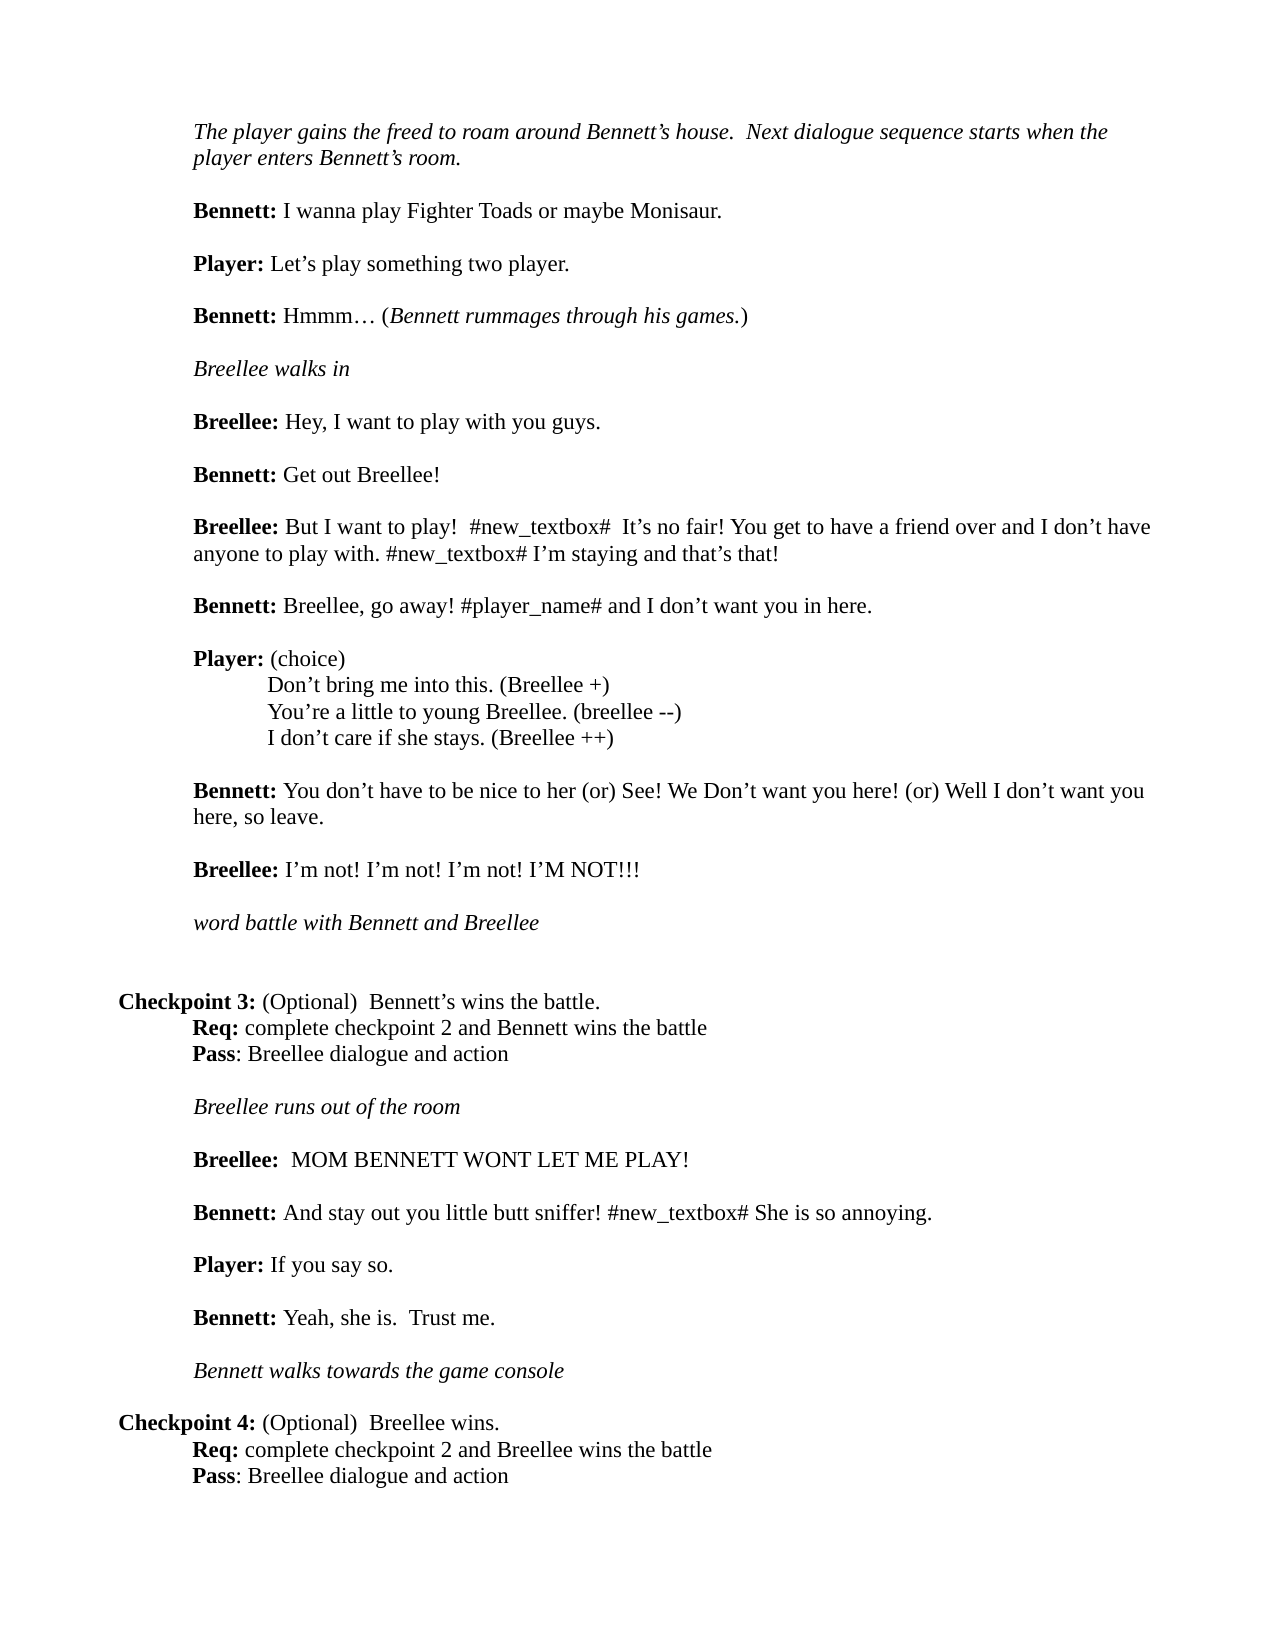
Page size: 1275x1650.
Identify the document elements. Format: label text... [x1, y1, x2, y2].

text Checkpoint 3: (Optional) Bennett’s wins the battle. [118, 988, 1157, 1014]
text Don’t bring me into this. (Breellee +) [193, 672, 1157, 698]
text Bennett: You don’t have to be nice to her (or) See! We Don’t want you here! (or) Well I don’t want you here, so leave. [193, 777, 1157, 830]
text Req: complete checkpoint 2 and Bennett wins the battle [118, 1014, 1157, 1041]
text Checkpoint 4: (Optional) Breellee wins. [118, 1409, 1157, 1436]
text You’re a little to young Breellee. (breellee --) [193, 698, 1157, 724]
text Bennett: Get out Breellee! [193, 461, 1157, 487]
text word battle with Bennett and Breellee [193, 909, 1157, 935]
text Bennett: I wanna play Fighter Toads or maybe Monisaur. [193, 197, 1157, 223]
text Breellee: But I want to play! #new_textbox# It’s no fair! You get to have a friend over and I don’t have anyone to play with. #new_textbox# I’m staying and that’s that! [193, 513, 1157, 566]
text Breellee: I’m not! I’m not! I’m not! I’M NOT!!! [193, 856, 1157, 882]
text Player: Let’s play something two player. [193, 250, 1157, 276]
text Bennett: And stay out you little butt sniffer! #new_textbox# She is so annoying. [193, 1199, 1157, 1225]
text Breellee: MOM BENNETT WONT LET ME PLAY! [193, 1146, 1157, 1172]
text Bennett: Breellee, go away! #player_name# and I don’t want you in here. [193, 592, 1157, 619]
text Bennett: Yeah, she is. Trust me. [193, 1304, 1157, 1330]
text Breellee runs out of the room [193, 1093, 1157, 1119]
text I don’t care if she stays. (Breellee ++) [193, 724, 1157, 751]
text Bennett: Hmmm… (Bennett rummages through his games.) [193, 303, 1157, 329]
text Req: complete checkpoint 2 and Breellee wins the battle [118, 1436, 1157, 1462]
text Player: If you say so. [193, 1251, 1157, 1278]
text Breellee walks in [193, 355, 1157, 382]
text Pass: Breellee dialogue and action [118, 1041, 1157, 1067]
text Pass: Breellee dialogue and action [118, 1462, 1157, 1488]
text Breellee: Hey, I want to play with you guys. [193, 408, 1157, 434]
text Player: (choice) [193, 645, 1157, 672]
text The player gains the freed to roam around Bennett’s house. Next dialogue sequence starts when the player enters Bennett’s room. [193, 118, 1157, 171]
text Bennett walks towards the game console [193, 1357, 1157, 1383]
